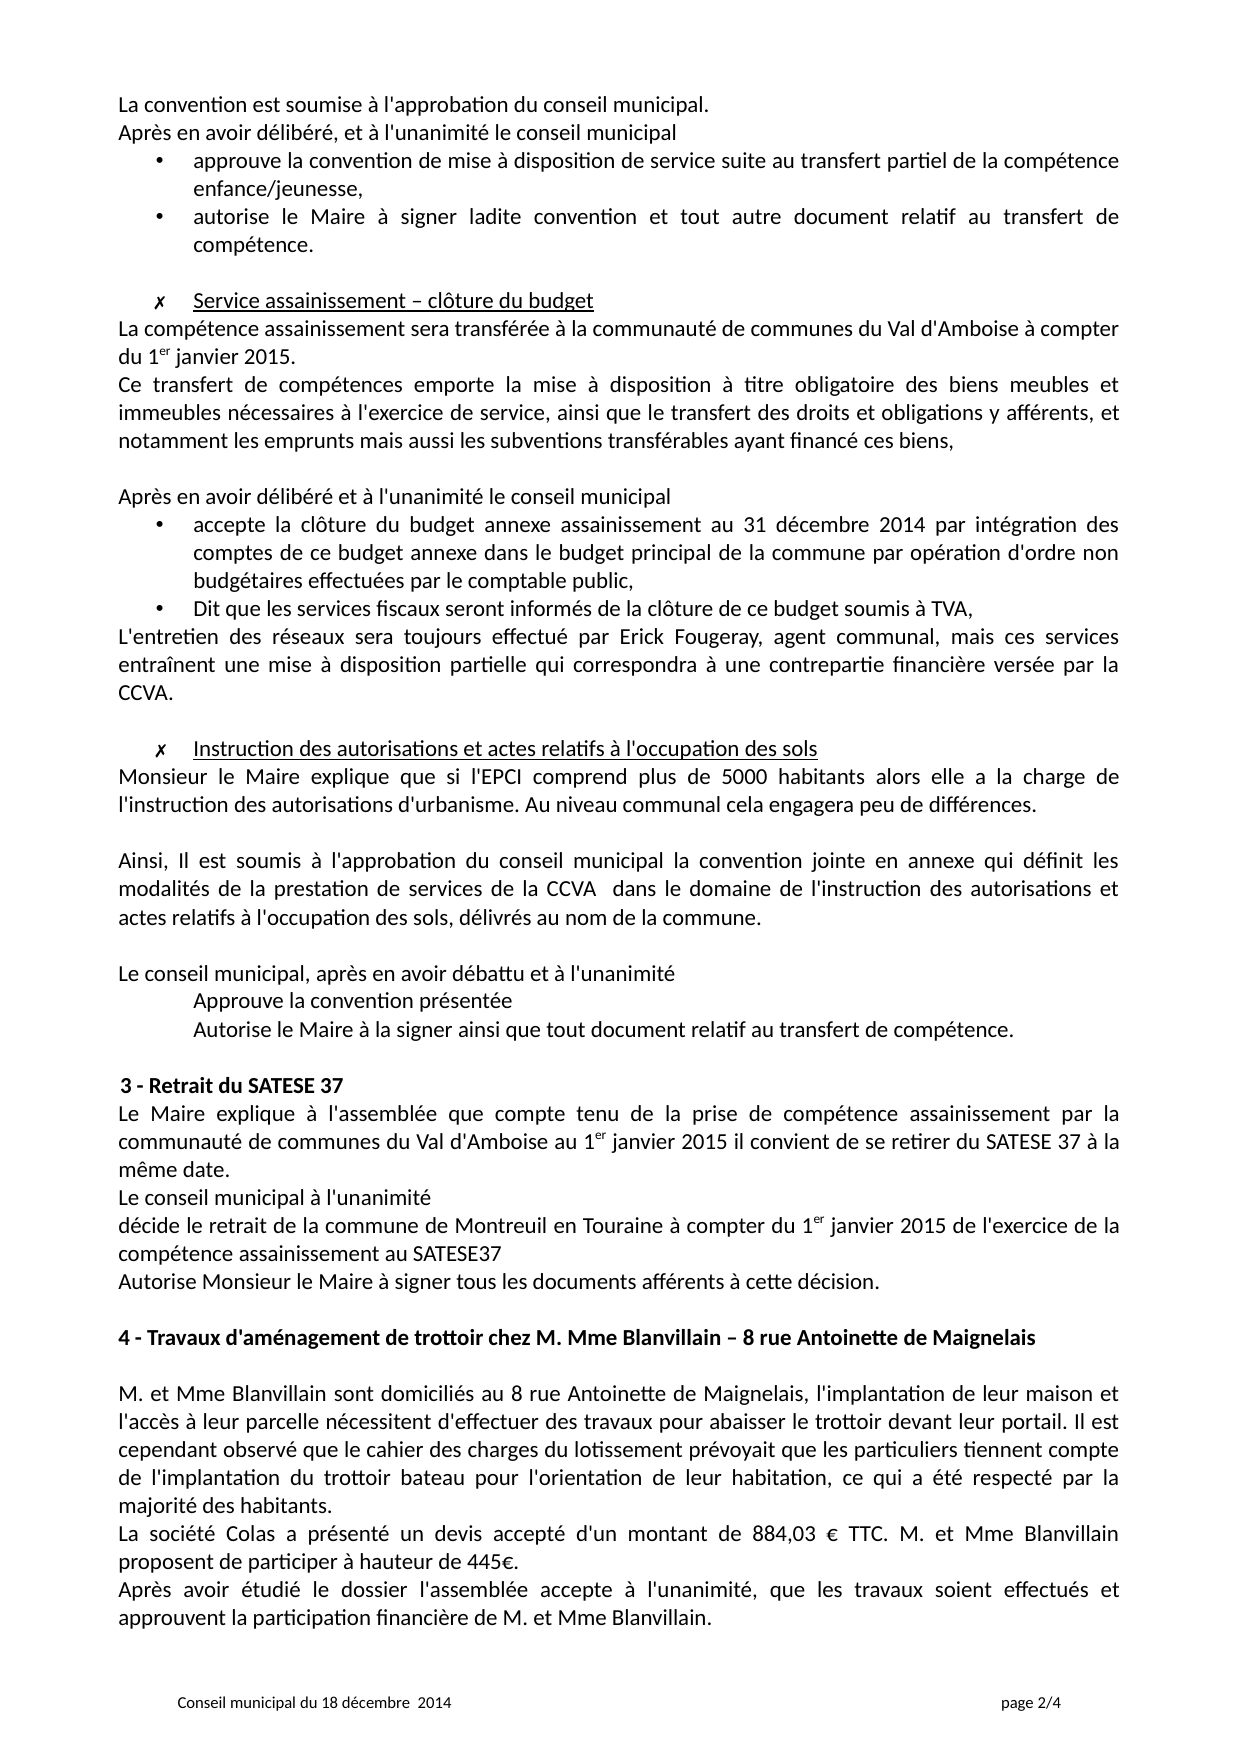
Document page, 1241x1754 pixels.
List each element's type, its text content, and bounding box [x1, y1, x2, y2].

list accepte la clôture du budget annexe assainissement au 31 décembre 2014 par intégration des comptes de ce budget annexe dans le budget principal de la commune par opération d'ordre non budgétaires effectuées par le comptable public, [156, 510, 1120, 594]
text Autorise Monsieur le Maire à signer tous les documents afférents à cette décision. [118, 1267, 1120, 1295]
text Monsieur le Maire explique que si l'EPCI comprend plus de 5000 habitants alors elle a la charge de l'instruction des autorisations d'urbanisme. Au niveau communal cela engagera peu de différences. [118, 762, 1120, 818]
text Ce transfert de compétences emporte la mise à disposition à titre obligatoire des biens meubles et immeubles nécessaires à l'exercice de service, ainsi que le transfert des droits et obligations y afférents, et notamment les emprunts mais aussi les subventions transférables ayant financé ces biens, [118, 370, 1120, 454]
text Après en avoir délibéré, et à l'unanimité le conseil municipal [118, 118, 1120, 146]
list Instruction des autorisations et actes relatifs à l'occupation des sols [156, 734, 1120, 762]
text Le conseil municipal, après en avoir débattu et à l'unanimité [118, 959, 1120, 987]
list Service assainissement – clôture du budget [154, 286, 1120, 314]
text La société Colas a présenté un devis accepté d'un montant de 884,03 € TTC. M. et Mme Blanvillain proposent de participer à hauteur de 445€. [118, 1519, 1120, 1575]
text L'entretien des réseaux sera toujours effectué par Erick Fougeray, agent communal, mais ces services entraînent une mise à disposition partielle qui correspondra à une contrepartie financière versée par la CCVA. [118, 622, 1120, 706]
text Le conseil municipal à l'unanimité [118, 1183, 1120, 1211]
text Après en avoir délibéré et à l'unanimité le conseil municipal [118, 482, 1120, 510]
list Autorise le Maire à la signer ainsi que tout document relatif au transfert de compétence. [156, 1015, 1120, 1043]
text décide le retrait de la commune de Montreuil en Touraine à compter du 1er janvier 2015 de l'exercice de la compétence assainissement au SATESE37 [118, 1211, 1120, 1267]
list Approuve la convention présentée [156, 987, 1120, 1015]
list Dit que les services fiscaux seront informés de la clôture de ce budget soumis à TVA, [156, 594, 1120, 622]
text Ainsi, Il est soumis à l'approbation du conseil municipal la convention jointe en annexe qui définit les modalités de la prestation de services de la CCVA dans le domaine de l'instruction des autorisations et actes relatifs à l'occupation des sols, délivrés au nom de la commune. [118, 847, 1120, 931]
text 3 - Retrait du SATESE 37 [118, 1071, 1120, 1099]
text La compétence assainissement sera transférée à la communauté de communes du Val d'Amboise à compter du 1er janvier 2015. [118, 314, 1120, 370]
list 4 - Travaux d'aménagement de trottoir chez M. Mme Blanvillain – 8 rue Antoinette de Maignelais [81, 1323, 1120, 1351]
text La convention est soumise à l'approbation du conseil municipal. [118, 90, 1120, 118]
text Après avoir étudié le dossier l'assemblée accepte à l'unanimité, que les travaux soient effectués et approuvent la participation financière de M. et Mme Blanvillain. [118, 1575, 1120, 1631]
list approuve la convention de mise à disposition de service suite au transfert partiel de la compétence enfance/jeunesse, [156, 146, 1120, 202]
list autorise le Maire à signer ladite convention et tout autre document relatif au transfert de compétence. [156, 202, 1120, 258]
text Le Maire explique à l'assemblée que compte tenu de la prise de compétence assainissement par la communauté de communes du Val d'Amboise au 1er janvier 2015 il convient de se retirer du SATESE 37 à la même date. [118, 1099, 1120, 1183]
text M. et Mme Blanvillain sont domiciliés au 8 rue Antoinette de Maignelais, l'implantation de leur maison et l'accès à leur parcelle nécessitent d'effectuer des travaux pour abaisser le trottoir devant leur portail. Il est cependant observé que le cahier des charges du lotissement prévoyait que les particuliers tiennent compte de l'implantation du trottoir bateau pour l'orientation de leur habitation, ce qui a été respecté par la majorité des habitants. [118, 1379, 1120, 1519]
